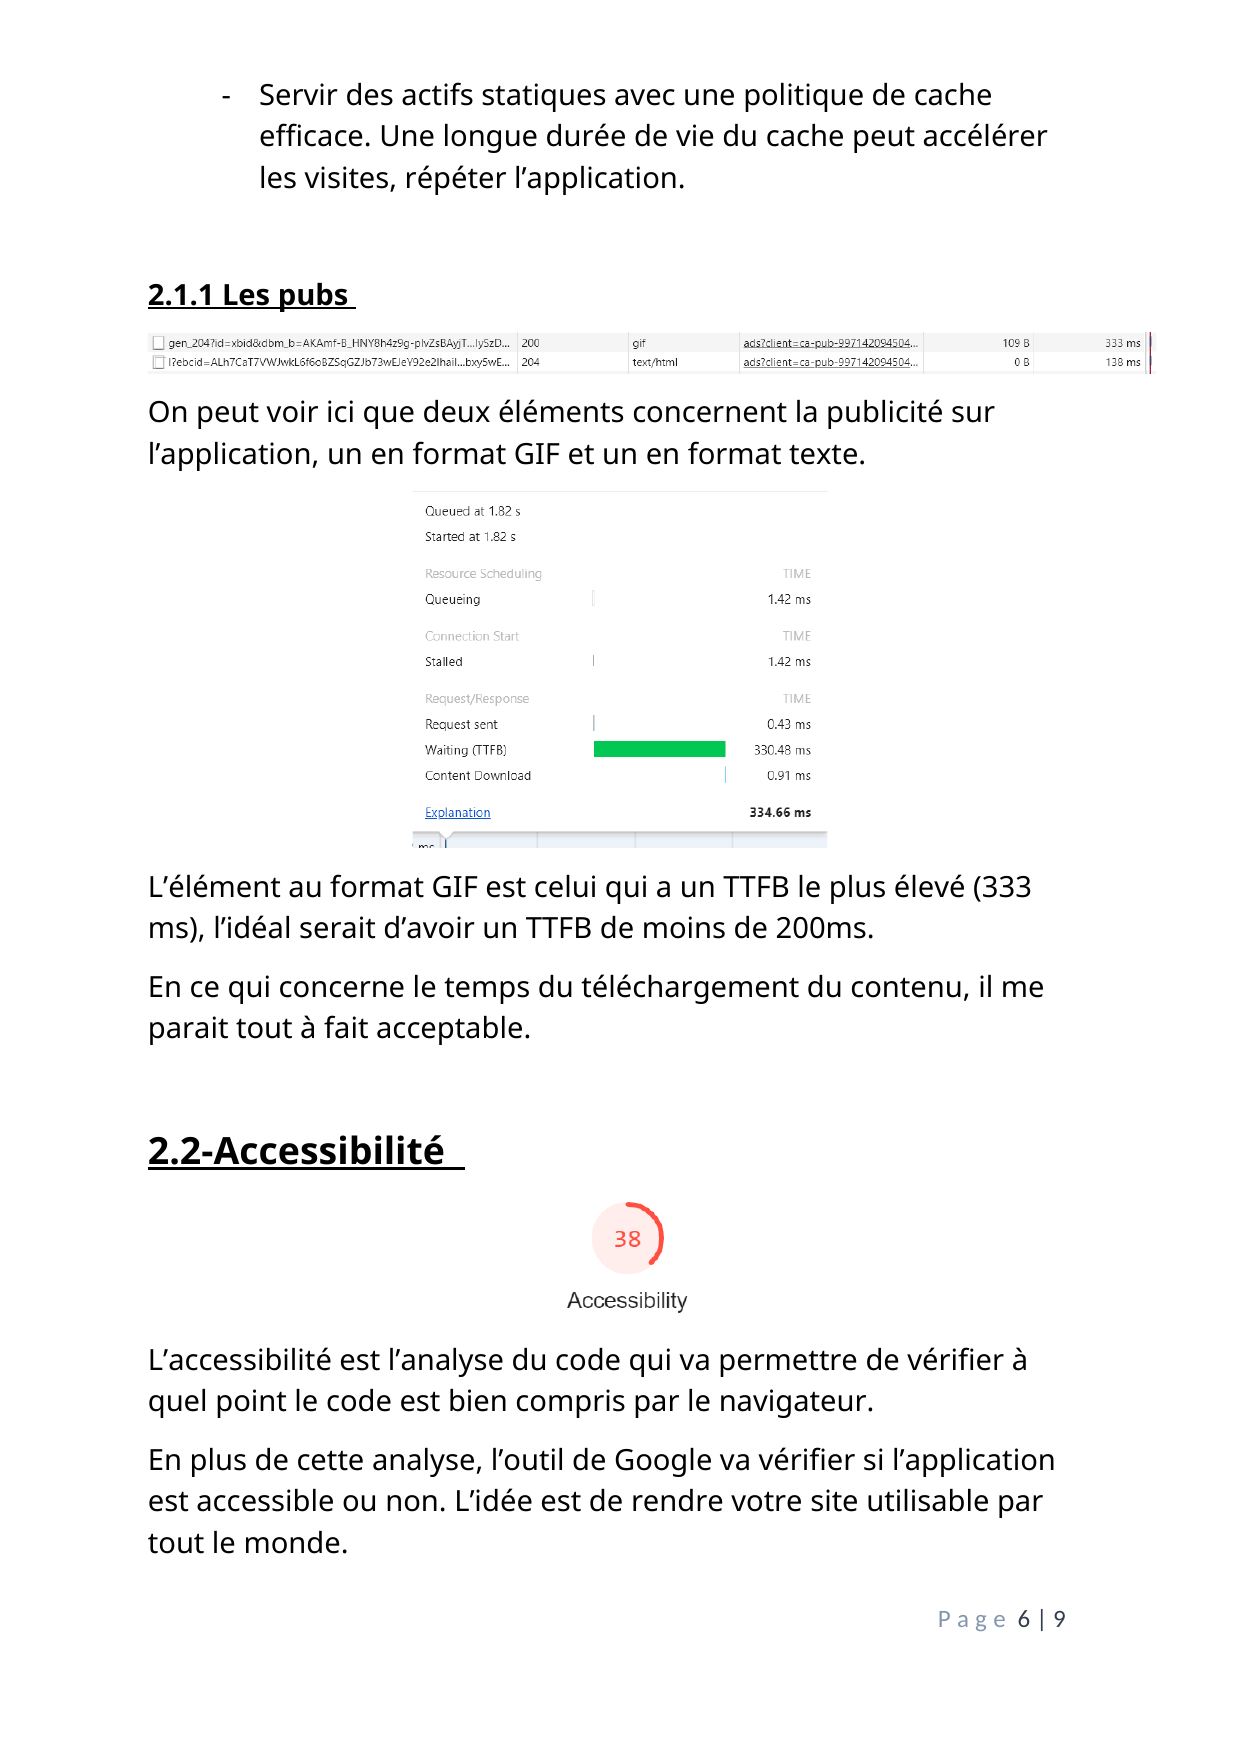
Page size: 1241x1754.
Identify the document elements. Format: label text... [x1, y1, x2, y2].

text 2.1.1 Les pubs [148, 274, 1093, 313]
list Servir des actifs statiques avec une politique de cache efficace. Une longue durée de vie du cache peut accélérer les visites, répéter l’application. [221, 74, 1093, 197]
text En plus de cette analyse, l’outil de Google va vérifier si l’application est accessible ou non. L’idée est de rendre votre site utilisable par tout le monde. [148, 1439, 1093, 1562]
text 2.2-Accessibilité [148, 1124, 1093, 1175]
text En ce qui concerne le temps du téléchargement du contenu, il me parait tout à fait acceptable. [148, 966, 1093, 1047]
text On peut voir ici que deux éléments concernent la publicité sur l’application, un en format GIF et un en format texte. [148, 391, 1093, 473]
text L’accessibilité est l’analyse du code qui va permettre de vérifier à quel point le code est bien compris par le navigateur. [148, 1339, 1093, 1420]
text L’élément au format GIF est celui qui a un TTFB le plus élevé (333 ms), l’idéal serait d’avoir un TTFB de moins de 200ms. [148, 866, 1093, 947]
